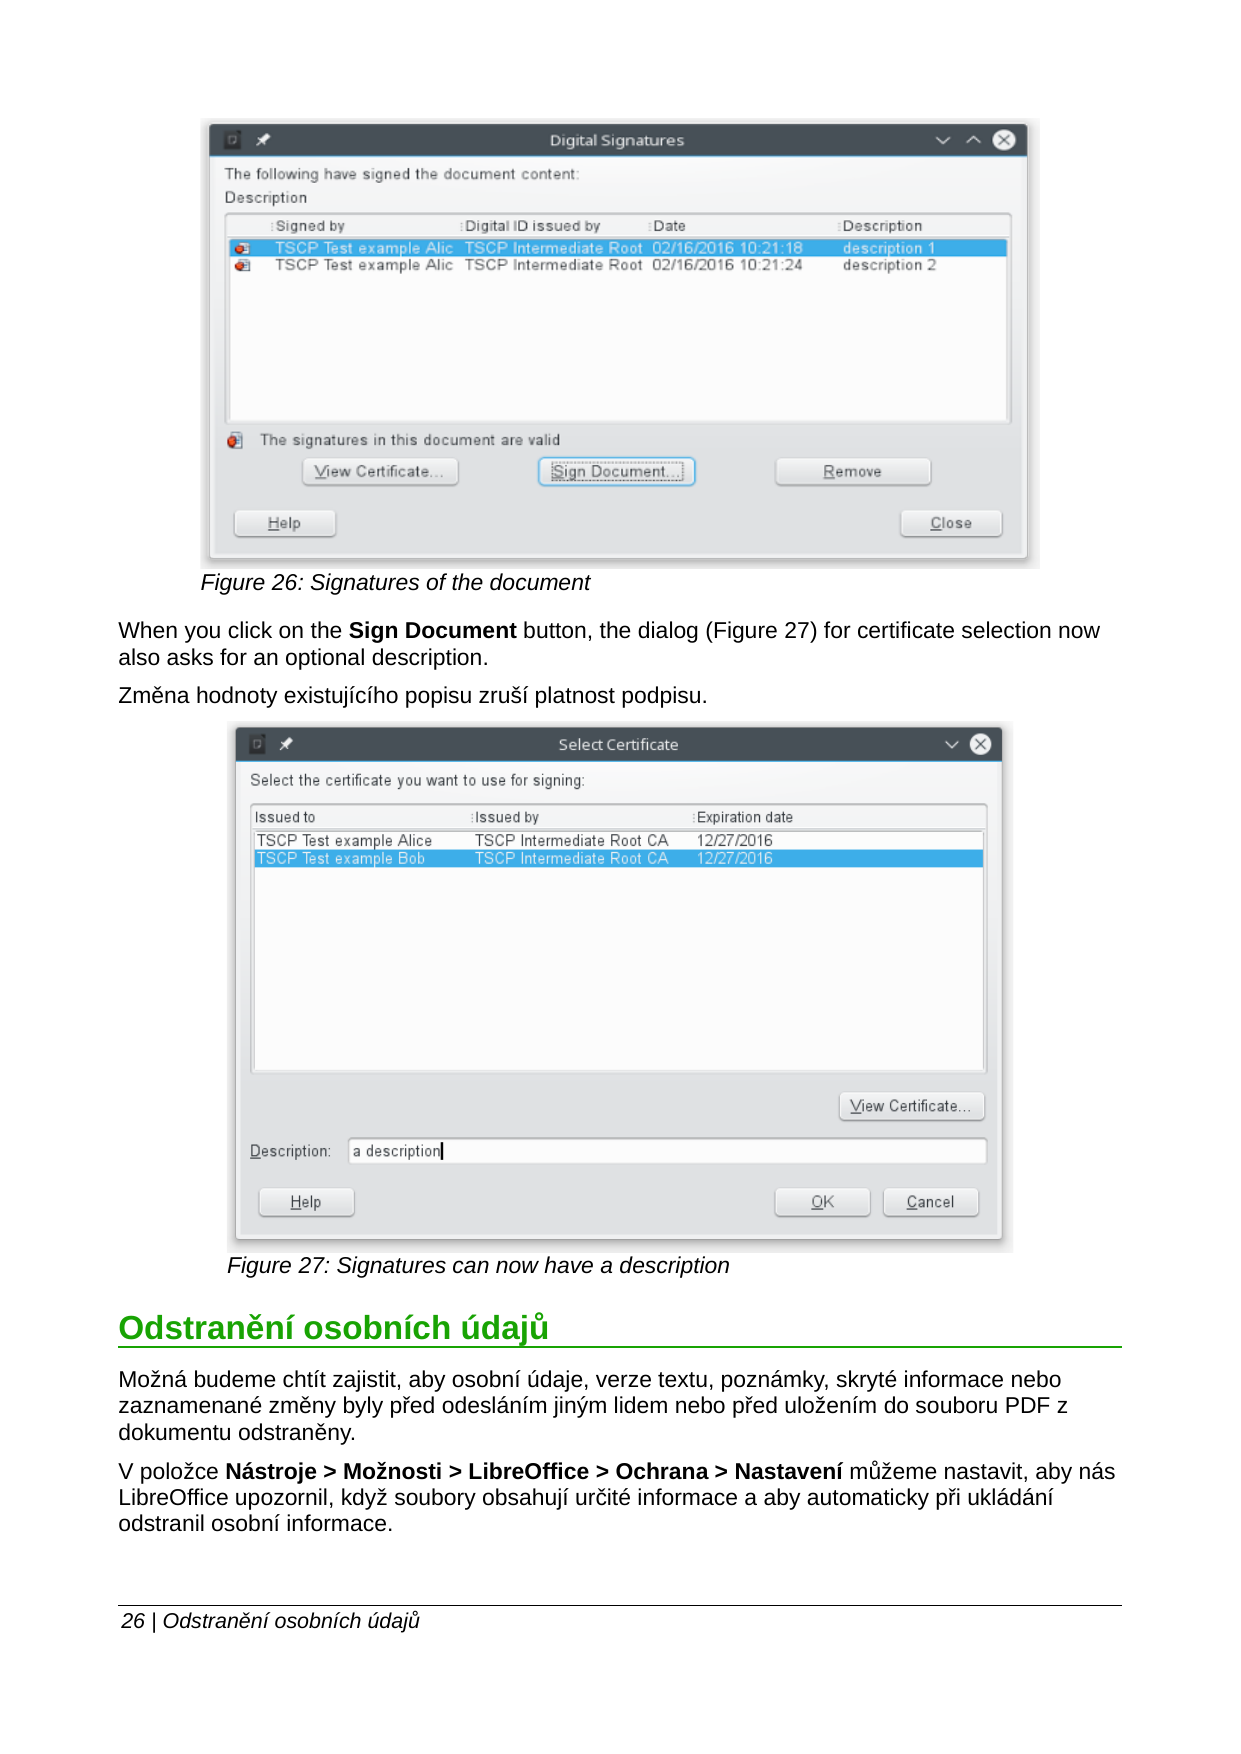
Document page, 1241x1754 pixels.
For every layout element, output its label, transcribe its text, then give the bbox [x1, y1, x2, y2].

picture [226, 721, 1014, 1253]
text V položce Nástroje > Možnosti > LibreOffice > Ochrana > Nastavení můžeme nastavit, aby nás LibreOffice upozornil, když soubory obsahují určité informace a aby automaticky při ukládání odstranil osobní informace. [118, 1458, 1122, 1537]
text When you click on the Sign Document button, the dialog (Figure 27) for certificate selection now also asks for an optional description. [118, 617, 1122, 670]
subtitle Odstranění osobních údajů [118, 1308, 1122, 1346]
picture [200, 118, 1040, 569]
text Změna hodnoty existujícího popisu zruší platnost podpisu. [118, 682, 1122, 709]
text Možná budeme chtít zajistit, aby osobní údaje, verze textu, poznámky, skryté informace nebo zaznamenané změny byly před odesláním jiným lidem nebo před uložením do souboru PDF z dokumentu odstraněny. [118, 1366, 1122, 1445]
text Figure 26: Signatures of the document [200, 569, 1040, 595]
text Figure 27: Signatures can now have a description [227, 1253, 1013, 1278]
